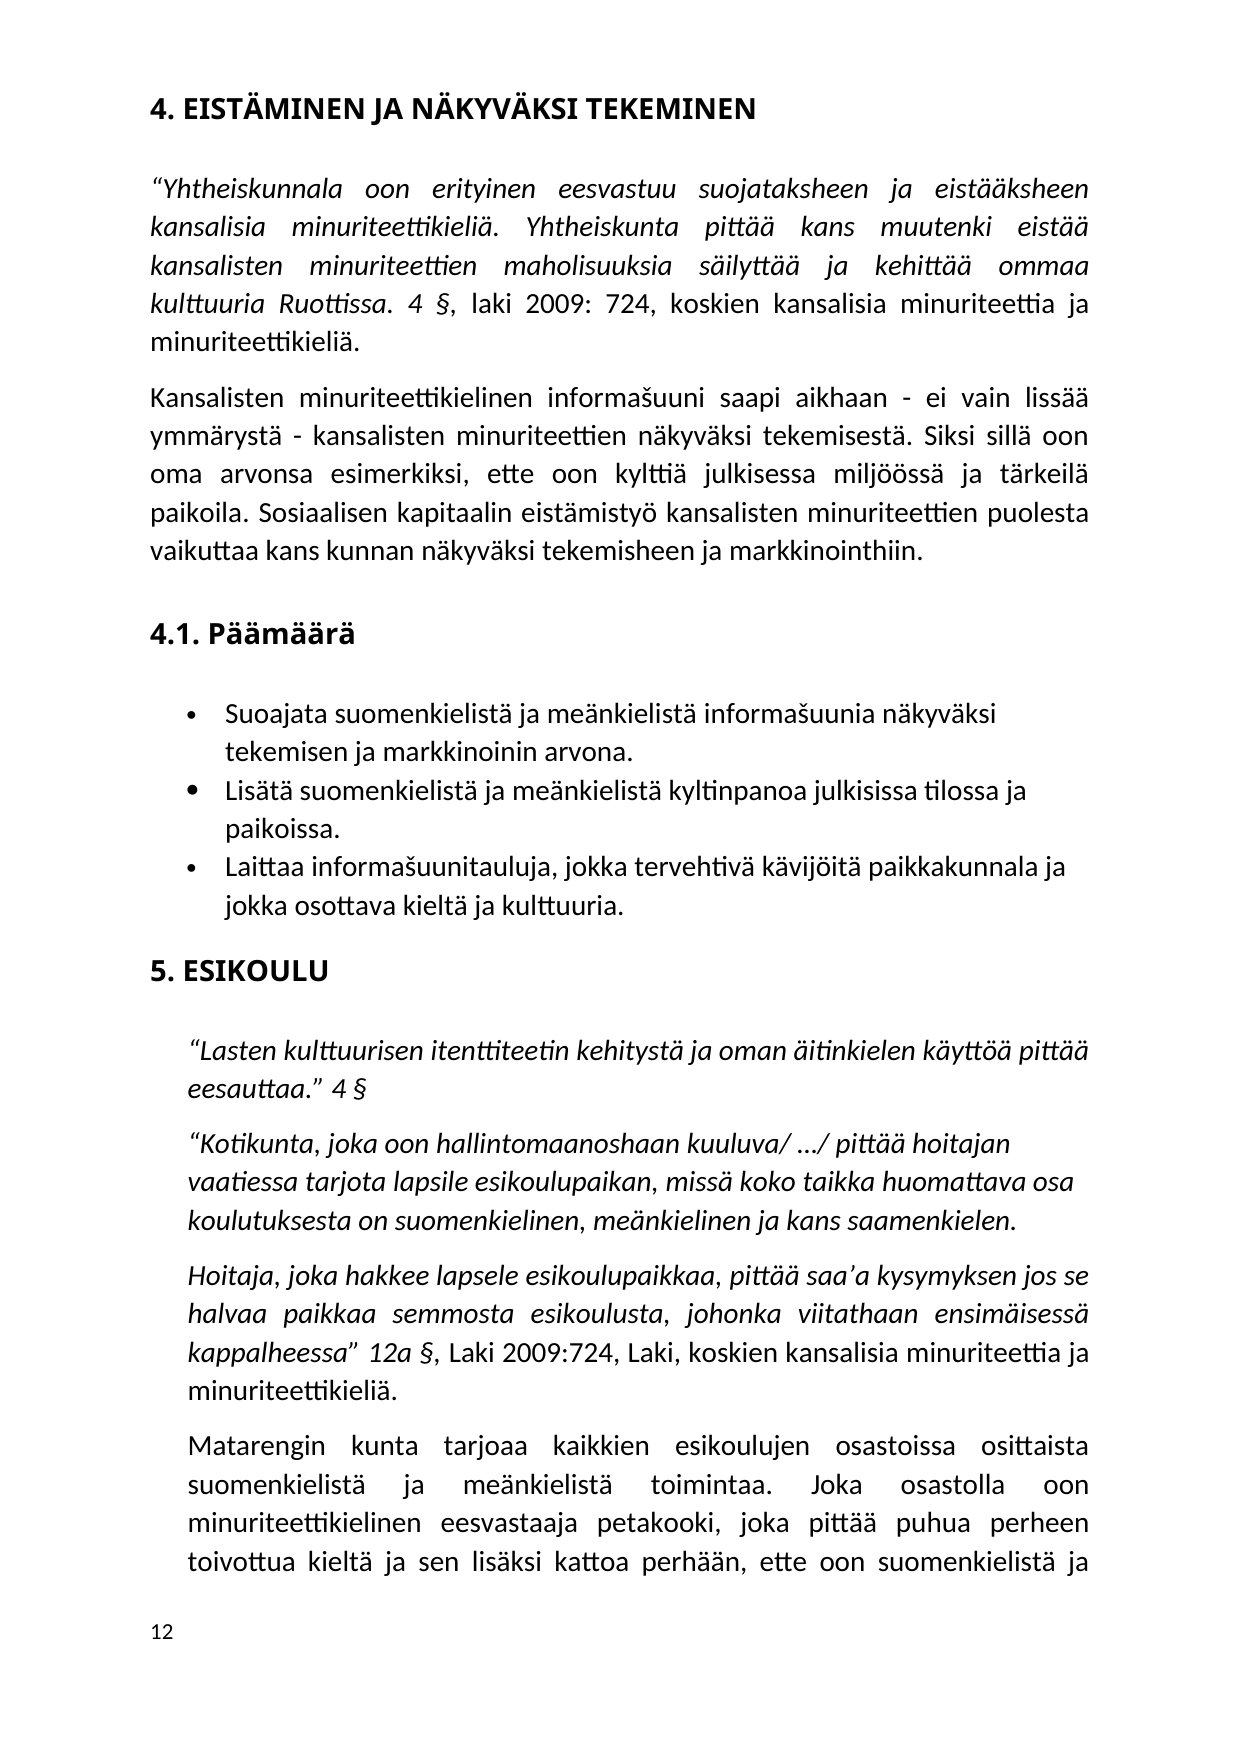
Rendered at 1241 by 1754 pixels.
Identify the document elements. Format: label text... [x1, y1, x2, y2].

subtitle 5. ESIKOULU [150, 950, 1090, 990]
list Lisätä suomenkielistä ja meänkielistä kyltinpanoa julkisissa tilossa ja paikoissa. [187, 772, 1090, 846]
text Matarengin kunta tarjoaa kaikkien esikoulujen osastoissa osittaista suomenkielistä ja meänkielistä toimintaa. Joka osastolla oon minuriteettikielinen eesvastaaja petakooki, joka pittää puhua perheen toivottua kieltä ja sen lisäksi kattoa perhään, ette oon suomenkielistä ja [187, 1427, 1090, 1578]
text “Yhtheiskunnala oon erityinen eesvastuu suojataksheen ja eistääksheen kansalisia minuriteettikieliä. Yhtheiskunta pittää kans muutenki eistää kansalisten minuriteettien maholisuuksia säilyttää ja kehittää ommaa kulttuuria Ruottissa. 4 §, laki 2009: 724, koskien kansalisia minuriteettia ja minuriteettikieliä. [150, 170, 1090, 359]
list Laittaa informašuunitauluja, jokka tervehtivä kävijöitä paikkakunnala ja jokka osottava kieltä ja kulttuuria. [187, 848, 1090, 922]
text Hoitaja, joka hakkee lapsele esikoulupaikkaa, pittää saa’a kysymyksen jos se halvaa paikkaa semmosta esikoulusta, johonka viitathaan ensimäisessä kappalheessa” 12a §, Laki 2009:724, Laki, koskien kansalisia minuriteettia ja minuriteettikieliä. [187, 1257, 1090, 1408]
subtitle 4.1. Päämäärä [150, 613, 1090, 653]
text Kansalisten minuriteettikielinen informašuuni saapi aikhaan - ei vain lissää ymmärystä - kansalisten minuriteettien näkyväksi tekemisestä. Siksi sillä oon oma arvonsa esimerkiksi, ette oon kylttiä julkisessa miljöössä ja tärkeilä paikoila. Sosiaalisen kapitaalin eistämistyö kansalisten minuriteettien puolesta vaikuttaa kans kunnan näkyväksi tekemisheen ja markkinointhiin. [150, 379, 1090, 568]
list Suoajata suomenkielistä ja meänkielistä informašuunia näkyväksi tekemisen ja markkinoinin arvona. [187, 695, 1090, 769]
text “Kotikunta, joka oon hallintomaanoshaan kuuluva/ …/ pittää hoitajan vaatiessa tarjota lapsile esikoulupaikan, missä koko taikka huomattava osa koulutuksesta on suomenkielinen, meänkielinen ja kans saamenkielen. [187, 1125, 1090, 1238]
subtitle 4. EISTÄMINEN JA NÄKYVÄKSI TEKEMINEN [150, 88, 1090, 128]
text “Lasten kulttuurisen itenttiteetin kehitystä ja oman äitinkielen käyttöä pittää eesauttaa.” 4 § [187, 1032, 1090, 1106]
